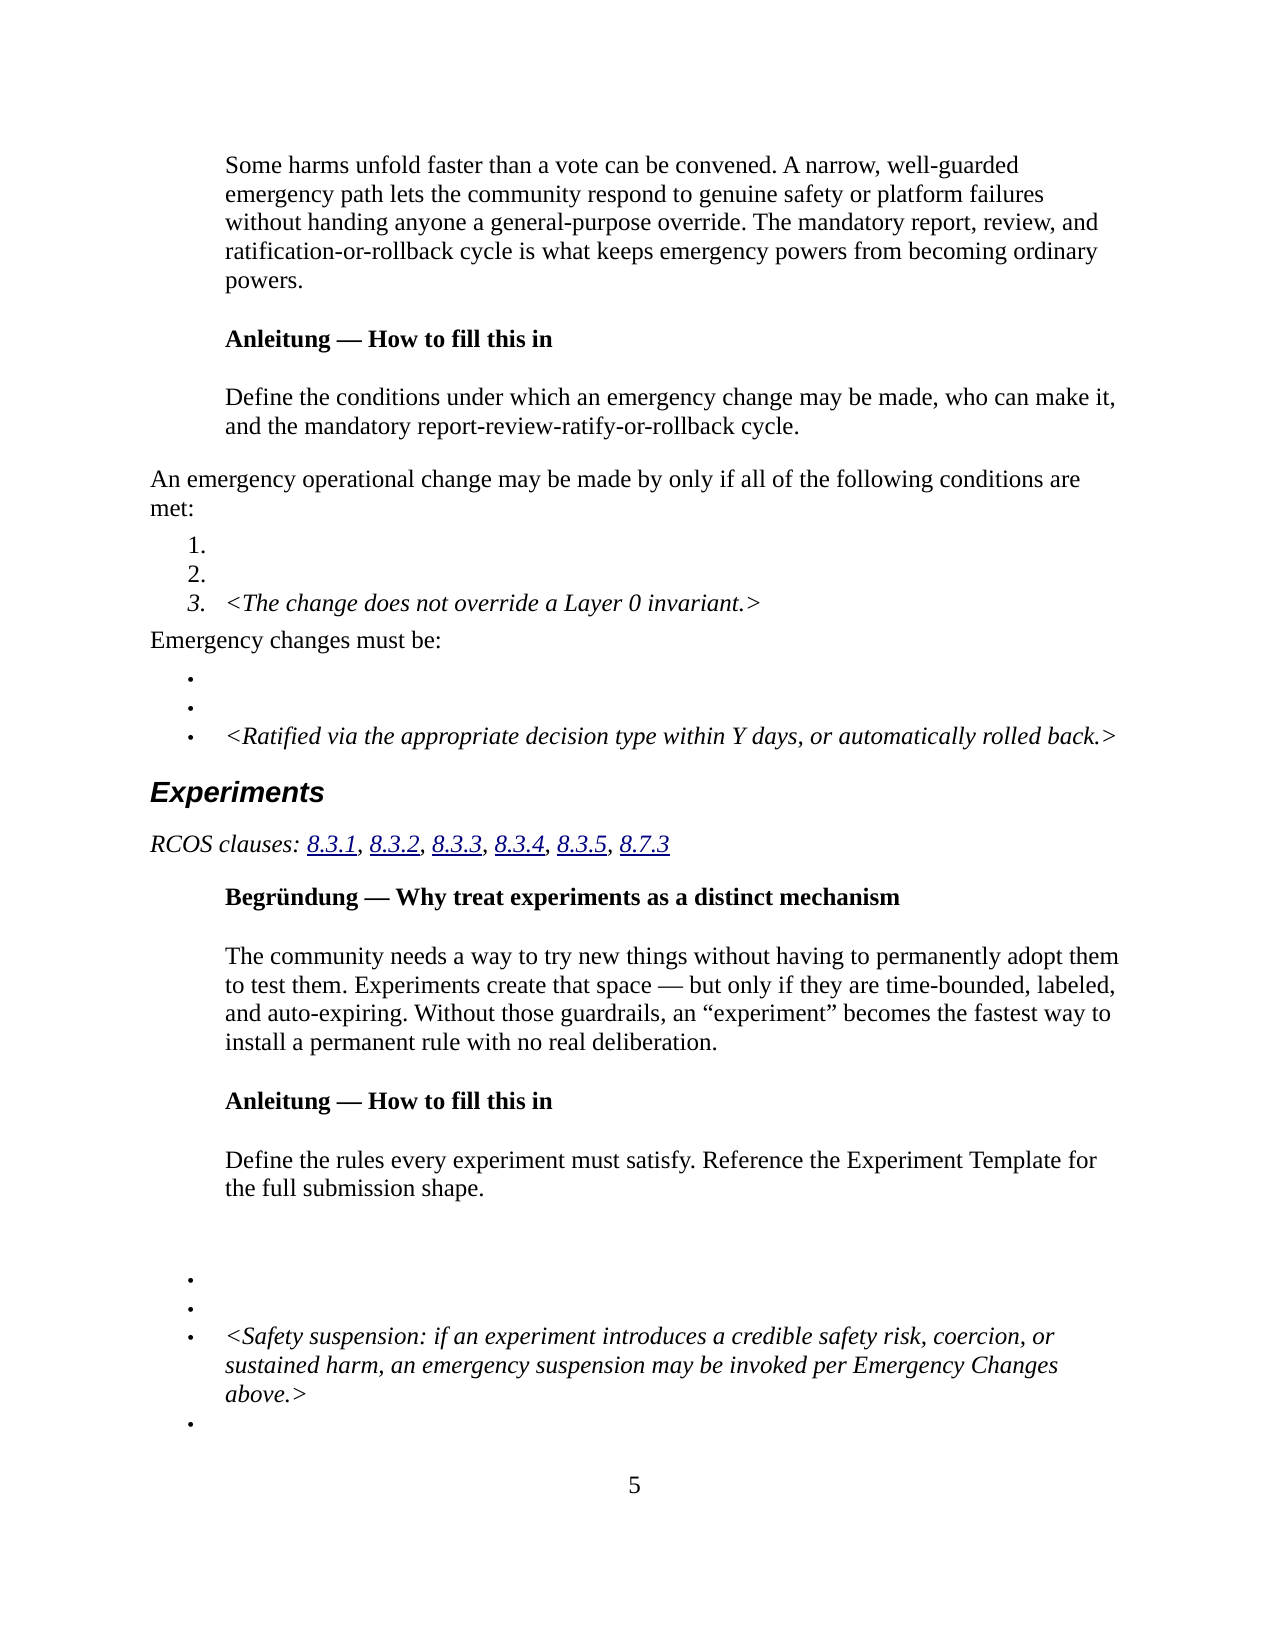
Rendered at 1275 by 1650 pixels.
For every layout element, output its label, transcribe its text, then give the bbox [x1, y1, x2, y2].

text Define the conditions under which an emergency change may be made, who can make it, and the mandatory report-review-ratify-or-rollback cycle. [225, 382, 1125, 440]
text Define the rules every experiment must satisfy. Reference the Experiment Template for the full submission shape. [225, 1145, 1125, 1202]
text Emergency changes must be: [150, 626, 1125, 654]
text An emergency operational change may be made by only if all of the following conditions are met: [150, 464, 1125, 521]
text Anleitung — How to fill this in [225, 324, 1125, 352]
text Anleitung — How to fill this in [225, 1086, 1125, 1115]
list <The change does not override a Layer 0 invariant.> [187, 588, 1125, 617]
text Some harms unfold faster than a vote can be convened. A narrow, well-guarded emergency path lets the community respond to genuine safety or platform failures without handing anyone a general-purpose override. The mandatory report, review, and ratification-or-rollback cycle is what keeps emergency powers from becoming ordinary powers. [225, 150, 1125, 294]
text Begründung — Why treat experiments as a distinct mechanism [225, 882, 1125, 911]
subtitle Experiments [150, 774, 1125, 808]
list <Ratified via the appropriate decision type within Y days, or automatically rolled back.> [187, 721, 1125, 749]
text The community needs a way to try new things without having to permanently adopt them to test them. Experiments create that space — but only if they are time-bounded, labeled, and auto-expiring. Without those guardrails, an “experiment” becomes the fastest way to install a permanent rule with no real deliberation. [225, 941, 1125, 1056]
list <Safety suspension: if an experiment introduces a credible safety risk, coercion, or sustained harm, an emergency suspension may be invoked per Emergency Changes above.> [187, 1321, 1125, 1408]
text RCOS clauses: 8.3.1, 8.3.2, 8.3.3, 8.3.4, 8.3.5, 8.7.3 [150, 829, 1125, 858]
